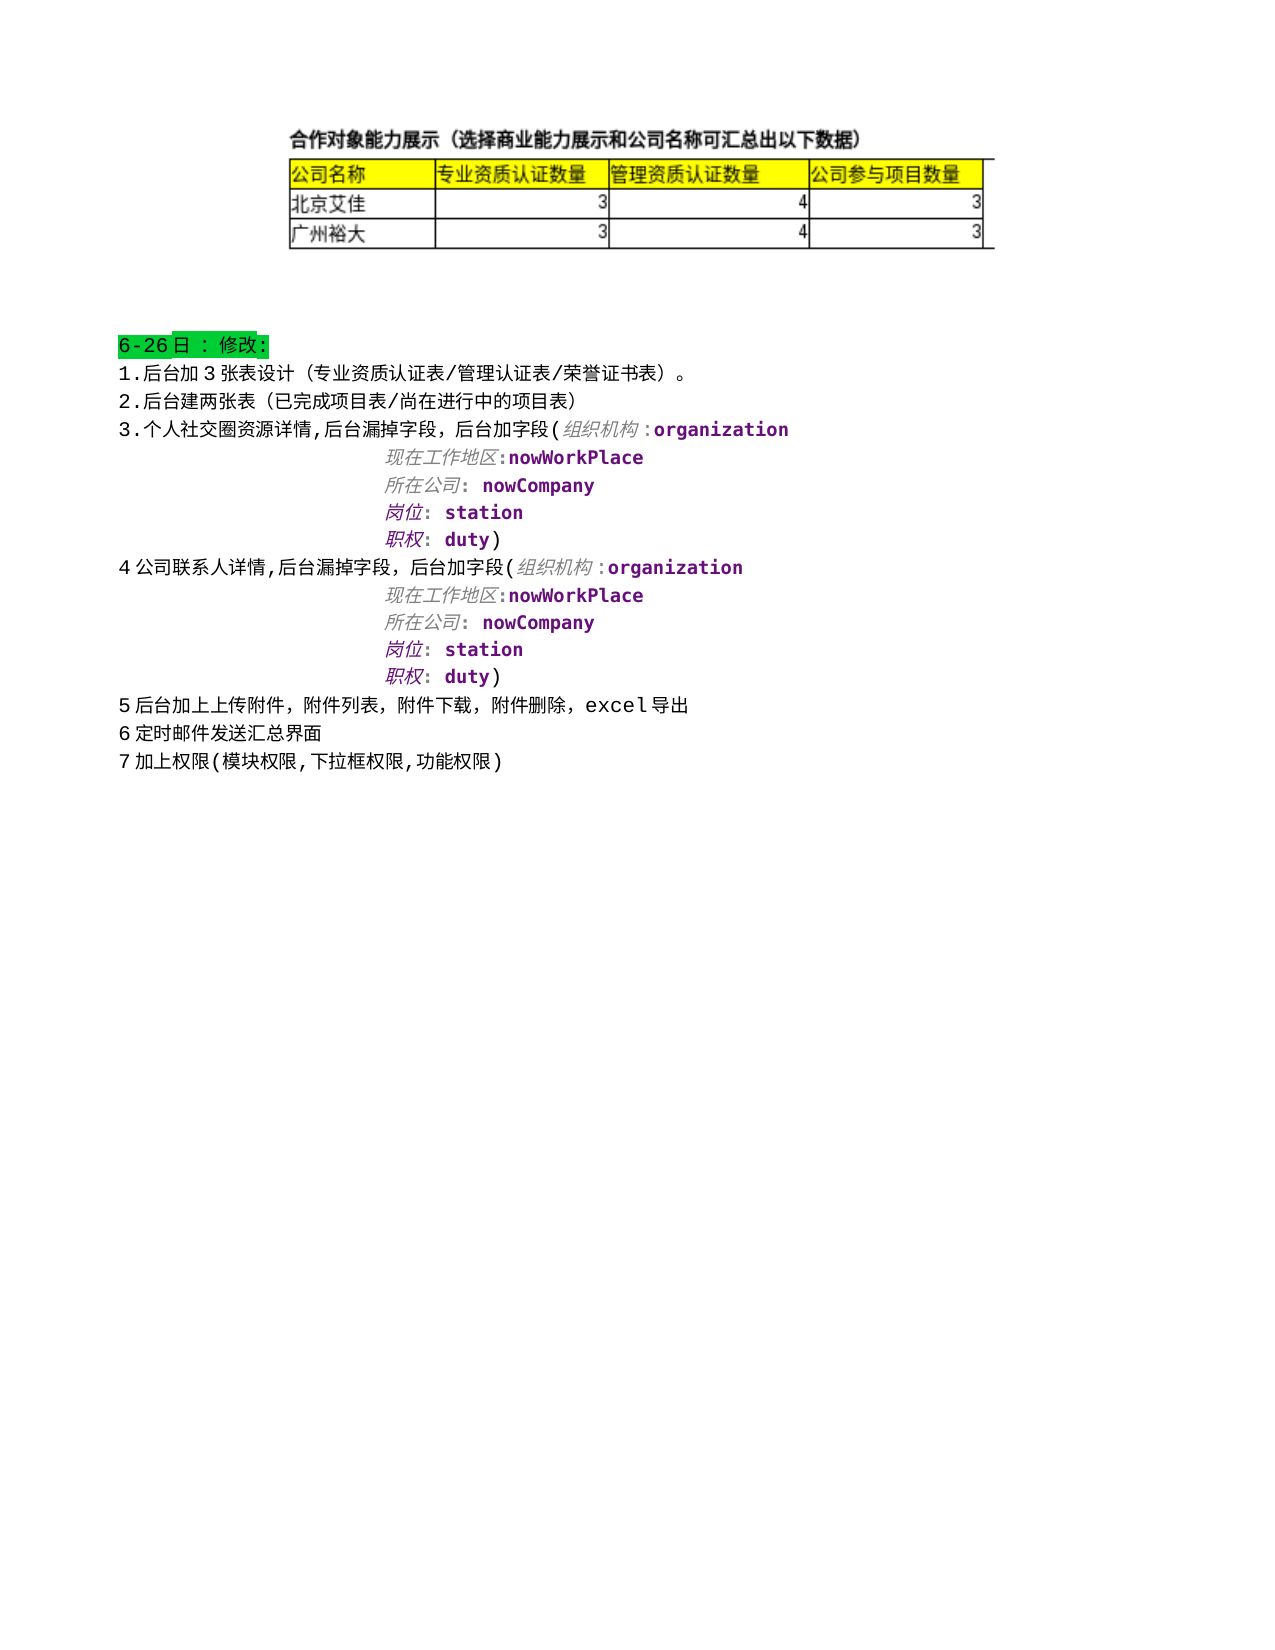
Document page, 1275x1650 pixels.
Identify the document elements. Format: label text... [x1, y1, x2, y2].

text 1.后台加3张表设计（专业资质认证表/管理认证表/荣誉证书表）。 [118, 359, 1157, 387]
text 岗位: station [118, 635, 1157, 662]
text 现在工作地区:nowWorkPlace [118, 443, 1157, 470]
text 5后台加上上传附件，附件列表，附件下载，附件删除，excel导出 [118, 690, 1157, 718]
text 所在公司: nowCompany [118, 608, 1157, 635]
text 6-26日 ：修改: [118, 331, 1157, 359]
text 7加上权限(模块权限,下拉框权限,功能权限) [118, 746, 1157, 774]
text 岗位: station [118, 497, 1157, 524]
text 6定时邮件发送汇总界面 [118, 718, 1157, 746]
text 3.个人社交圈资源详情,后台漏掉字段，后台加字段(组织机构 :organization [118, 415, 1157, 443]
text 2.后台建两张表（已完成项目表/尚在进行中的项目表） [118, 387, 1157, 415]
text 4公司联系人详情,后台漏掉字段，后台加字段(组织机构 :organization [118, 553, 1157, 581]
text 职权: duty) [118, 662, 1157, 690]
text 职权: duty) [118, 524, 1157, 553]
picture [280, 118, 995, 265]
text 现在工作地区:nowWorkPlace [118, 581, 1157, 608]
text 所在公司: nowCompany [118, 470, 1157, 497]
